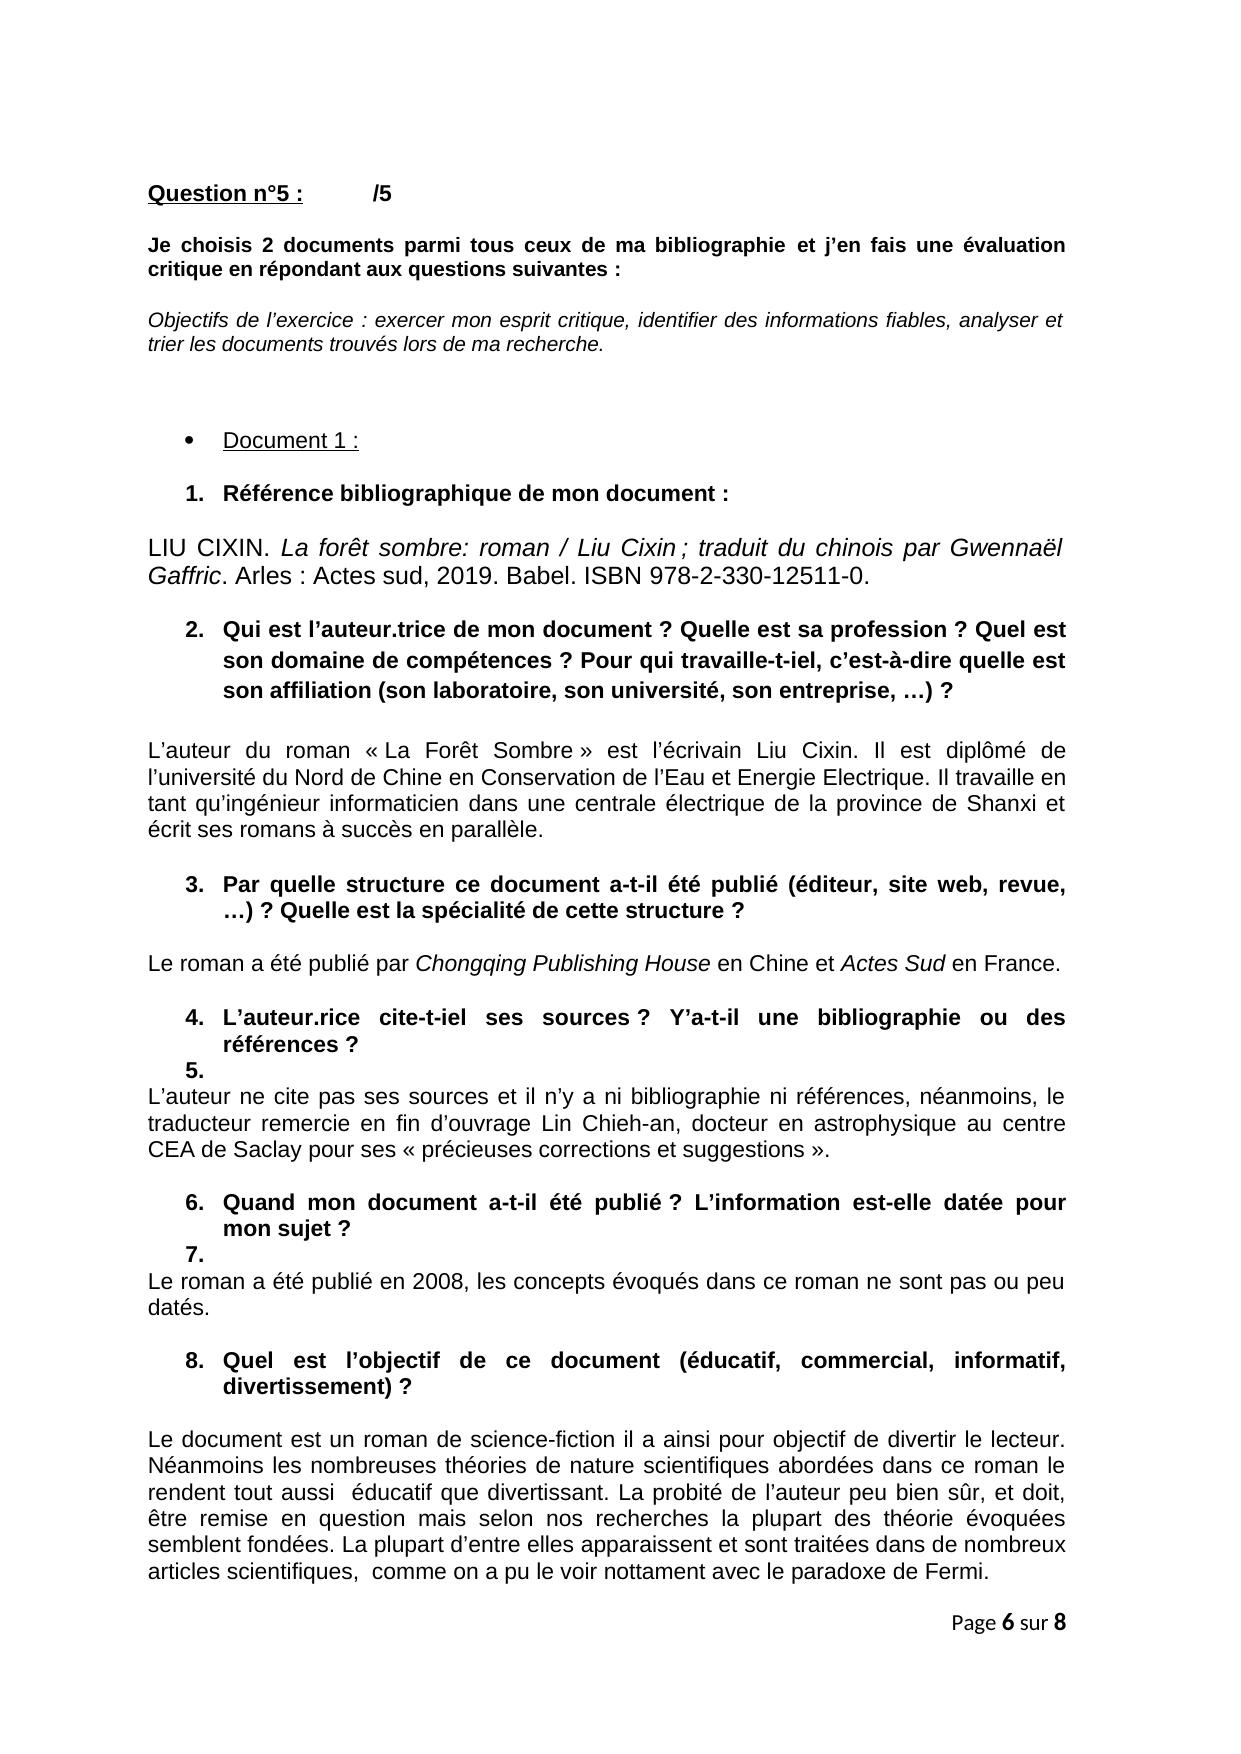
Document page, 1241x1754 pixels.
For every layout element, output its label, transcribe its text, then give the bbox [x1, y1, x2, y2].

text Objectifs de l’exercice : exercer mon esprit critique, identifier des informations fiables, analyser et trier les documents trouvés lors de ma recherche. [148, 307, 1066, 355]
list Quand mon document a-t-il été publié ? L’information est-elle datée pour mon sujet ? [185, 1189, 1066, 1241]
text Question n°5 : /5 [148, 180, 1066, 207]
text Le roman a été publié en 2008, les concepts évoqués dans ce roman ne sont pas ou peu datés. [148, 1268, 1066, 1320]
text Le document est un roman de science-fiction il a ainsi pour objectif de divertir le lecteur. Néanmoins les nombreuses théories de nature scientifiques abordées dans ce roman le rendent tout aussi éducatif que divertissant. La probité de l’auteur peu bien sûr, et doit, être remise en question mais selon nos recherches la plupart des théorie évoquées semblent fondées. La plupart d’entre elles apparaissent et sont traitées dans de nombreux articles scientifiques, comme on a pu le voir nottament avec le paradoxe de Fermi. [148, 1426, 1066, 1584]
text L’auteur du roman « La Forêt Sombre » est l’écrivain Liu Cixin. Il est diplômé de l’université du Nord de Chine en Conservation de l’Eau et Energie Electrique. Il travaille en tant qu’ingénieur informaticien dans une centrale électrique de la province de Shanxi et écrit ses romans à succès en parallèle. [148, 737, 1066, 843]
text Le roman a été publié par Chongqing Publishing House en Chine et Actes Sud en France. [148, 950, 1066, 976]
list Quel est l’objectif de ce document (éducatif, commercial, informatif, divertissement) ? [185, 1347, 1066, 1399]
list Référence bibliographique de mon document : [185, 480, 1066, 506]
list Par quelle structure ce document a-t-il été publié (éditeur, site web, revue,…) ? Quelle est la spécialité de cette structure ? [185, 871, 1066, 923]
list Document 1 : [185, 427, 1066, 453]
text Je choisis 2 documents parmi tous ceux de ma bibliographie et j’en fais une évaluation critique en répondant aux questions suivantes : [148, 233, 1066, 281]
list L’auteur.rice cite-t-iel ses sources ? Y’a-t-il une bibliographie ou des références ? [185, 1004, 1066, 1057]
text L’auteur ne cite pas ses sources et il n’y a ni bibliographie ni références, néanmoins, le traducteur remercie en fin d’ouvrage Lin Chieh-an, docteur en astrophysique au centre CEA de Saclay pour ses « précieuses corrections et suggestions ». [148, 1083, 1066, 1162]
list Qui est l’auteur.trice de mon document ? Quelle est sa profession ? Quel est son domaine de compétences ? Pour qui travaille-t-iel, c’est-à-dire quelle est son affiliation (son laboratoire, son université, son entreprise, …) ? [185, 616, 1066, 703]
text LIU CIXIN. La forêt sombre: roman / Liu Cixin ; traduit du chinois par Gwennaël Gaffric. Arles : Actes sud, 2019. Babel. ISBN 978-2-330-12511-0. [148, 533, 1066, 590]
